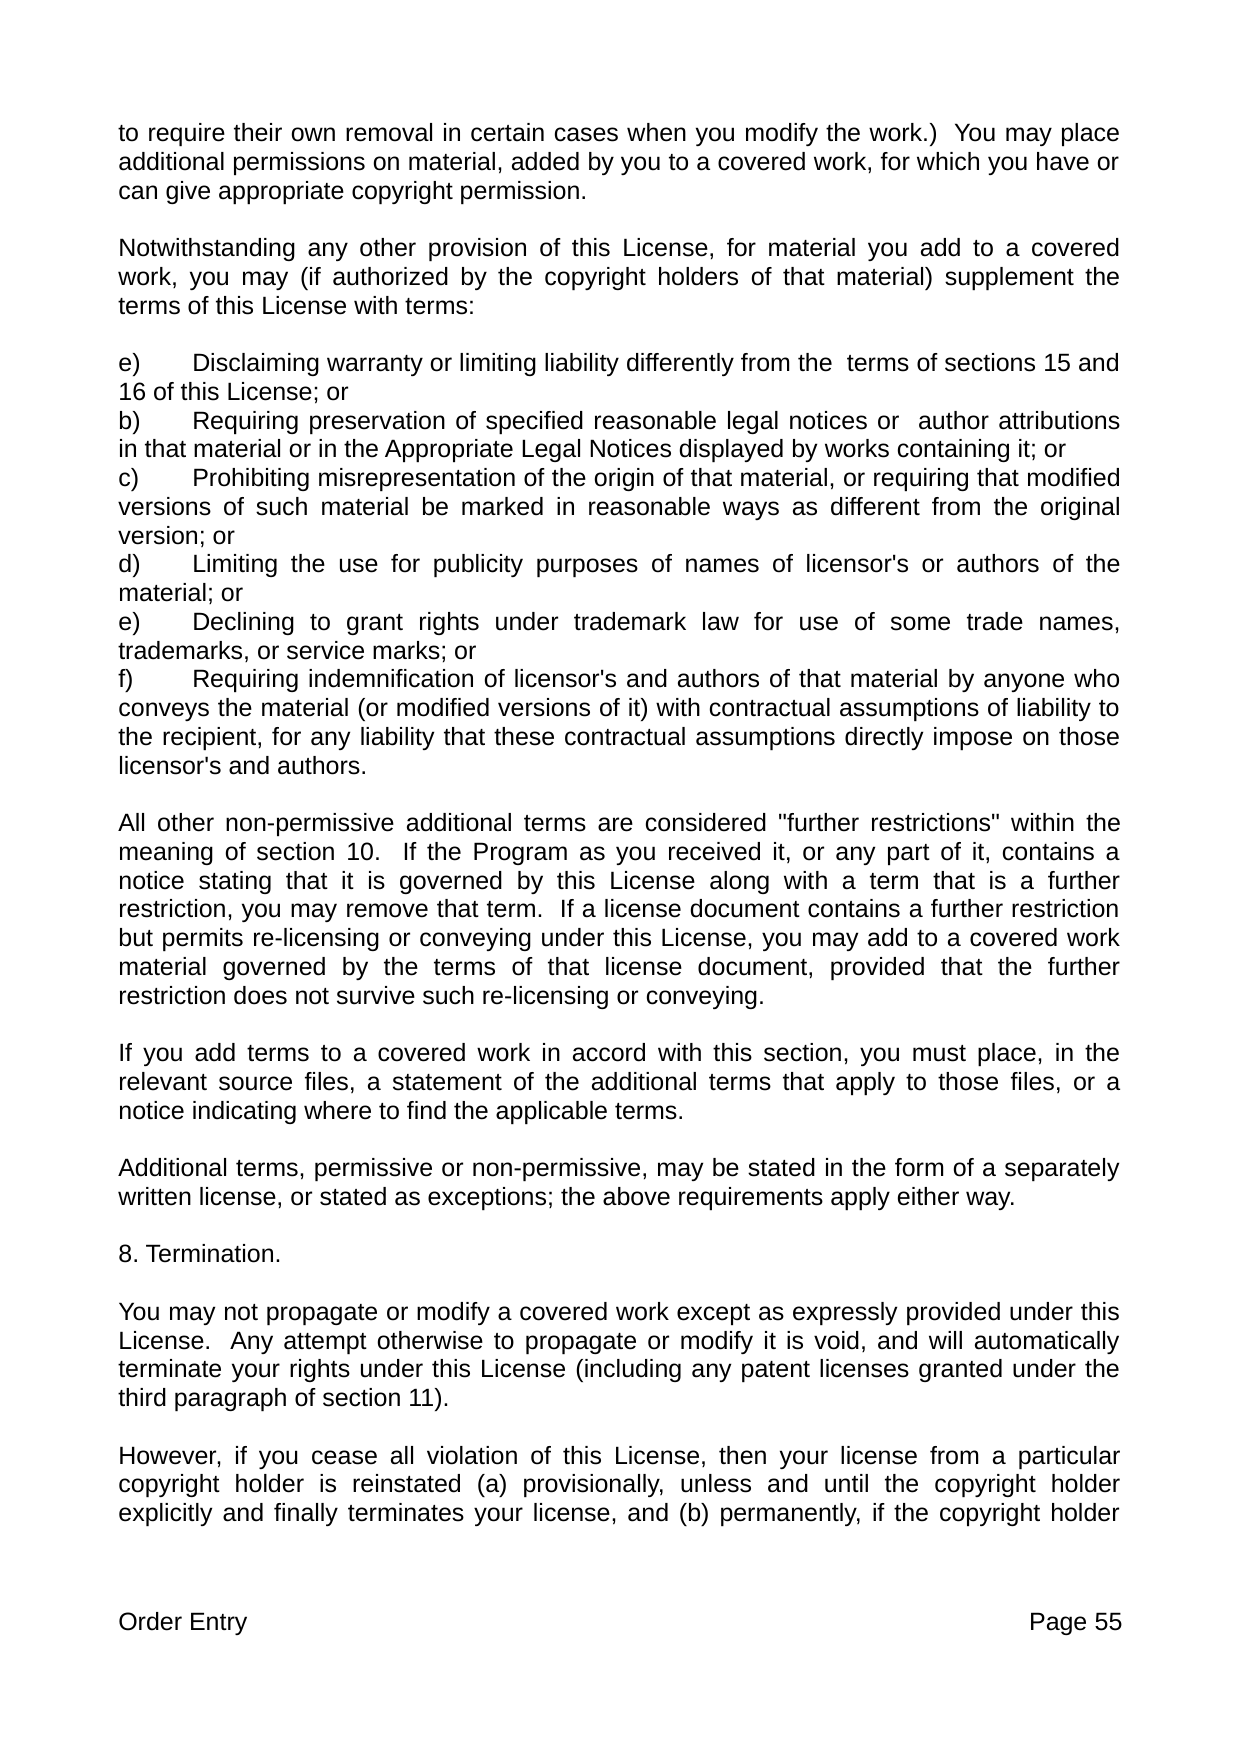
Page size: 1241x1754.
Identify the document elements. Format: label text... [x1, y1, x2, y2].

text You may not propagate or modify a covered work except as expressly provided under this License. Any attempt otherwise to propagate or modify it is void, and will automatically terminate your rights under this License (including any patent licenses granted under the third paragraph of section 11). [118, 1297, 1122, 1412]
text to require their own removal in certain cases when you modify the work.) You may place additional permissions on material, added by you to a covered work, for which you have or can give appropriate copyright permission. [118, 118, 1122, 204]
text e) Declining to grant rights under trademark law for use of some trade names, trademarks, or service marks; or [118, 607, 1122, 664]
text d) Limiting the use for publicity purposes of names of licensor's or authors of the material; or [118, 549, 1122, 607]
text All other non-permissive additional terms are considered "further restrictions" within the meaning of section 10. If the Program as you received it, or any part of it, contains a notice stating that it is governed by this License along with a term that is a further restriction, you may remove that term. If a license document contains a further restriction but permits re-licensing or conveying under this License, you may add to a covered work material governed by the terms of that license document, provided that the further restriction does not survive such re-licensing or conveying. [118, 808, 1122, 1009]
text c) Prohibiting misrepresentation of the origin of that material, or requiring that modified versions of such material be marked in reasonable ways as different from the original version; or [118, 463, 1122, 549]
text Additional terms, permissive or non-permissive, may be stated in the form of a separately written license, or stated as exceptions; the above requirements apply either way. [118, 1153, 1122, 1211]
text e) Disclaiming warranty or limiting liability differently from the terms of sections 15 and 16 of this License; or [118, 348, 1122, 406]
text If you add terms to a covered work in accord with this section, you must place, in the relevant source files, a statement of the additional terms that apply to those files, or a notice indicating where to find the applicable terms. [118, 1038, 1122, 1124]
text b) Requiring preservation of specified reasonable legal notices or author attributions in that material or in the Appropriate Legal Notices displayed by works containing it; or [118, 406, 1122, 463]
text 8. Termination. [118, 1239, 1122, 1268]
text Notwithstanding any other provision of this License, for material you add to a covered work, you may (if authorized by the copyright holders of that material) supplement the terms of this License with terms: [118, 233, 1122, 319]
text f) Requiring indemnification of licensor's and authors of that material by anyone who conveys the material (or modified versions of it) with contractual assumptions of liability to the recipient, for any liability that these contractual assumptions directly impose on those licensor's and authors. [118, 664, 1122, 779]
text However, if you cease all violation of this License, then your license from a particular copyright holder is reinstated (a) provisionally, unless and until the copyright holder explicitly and finally terminates your license, and (b) permanently, if the copyright holder [118, 1441, 1122, 1527]
